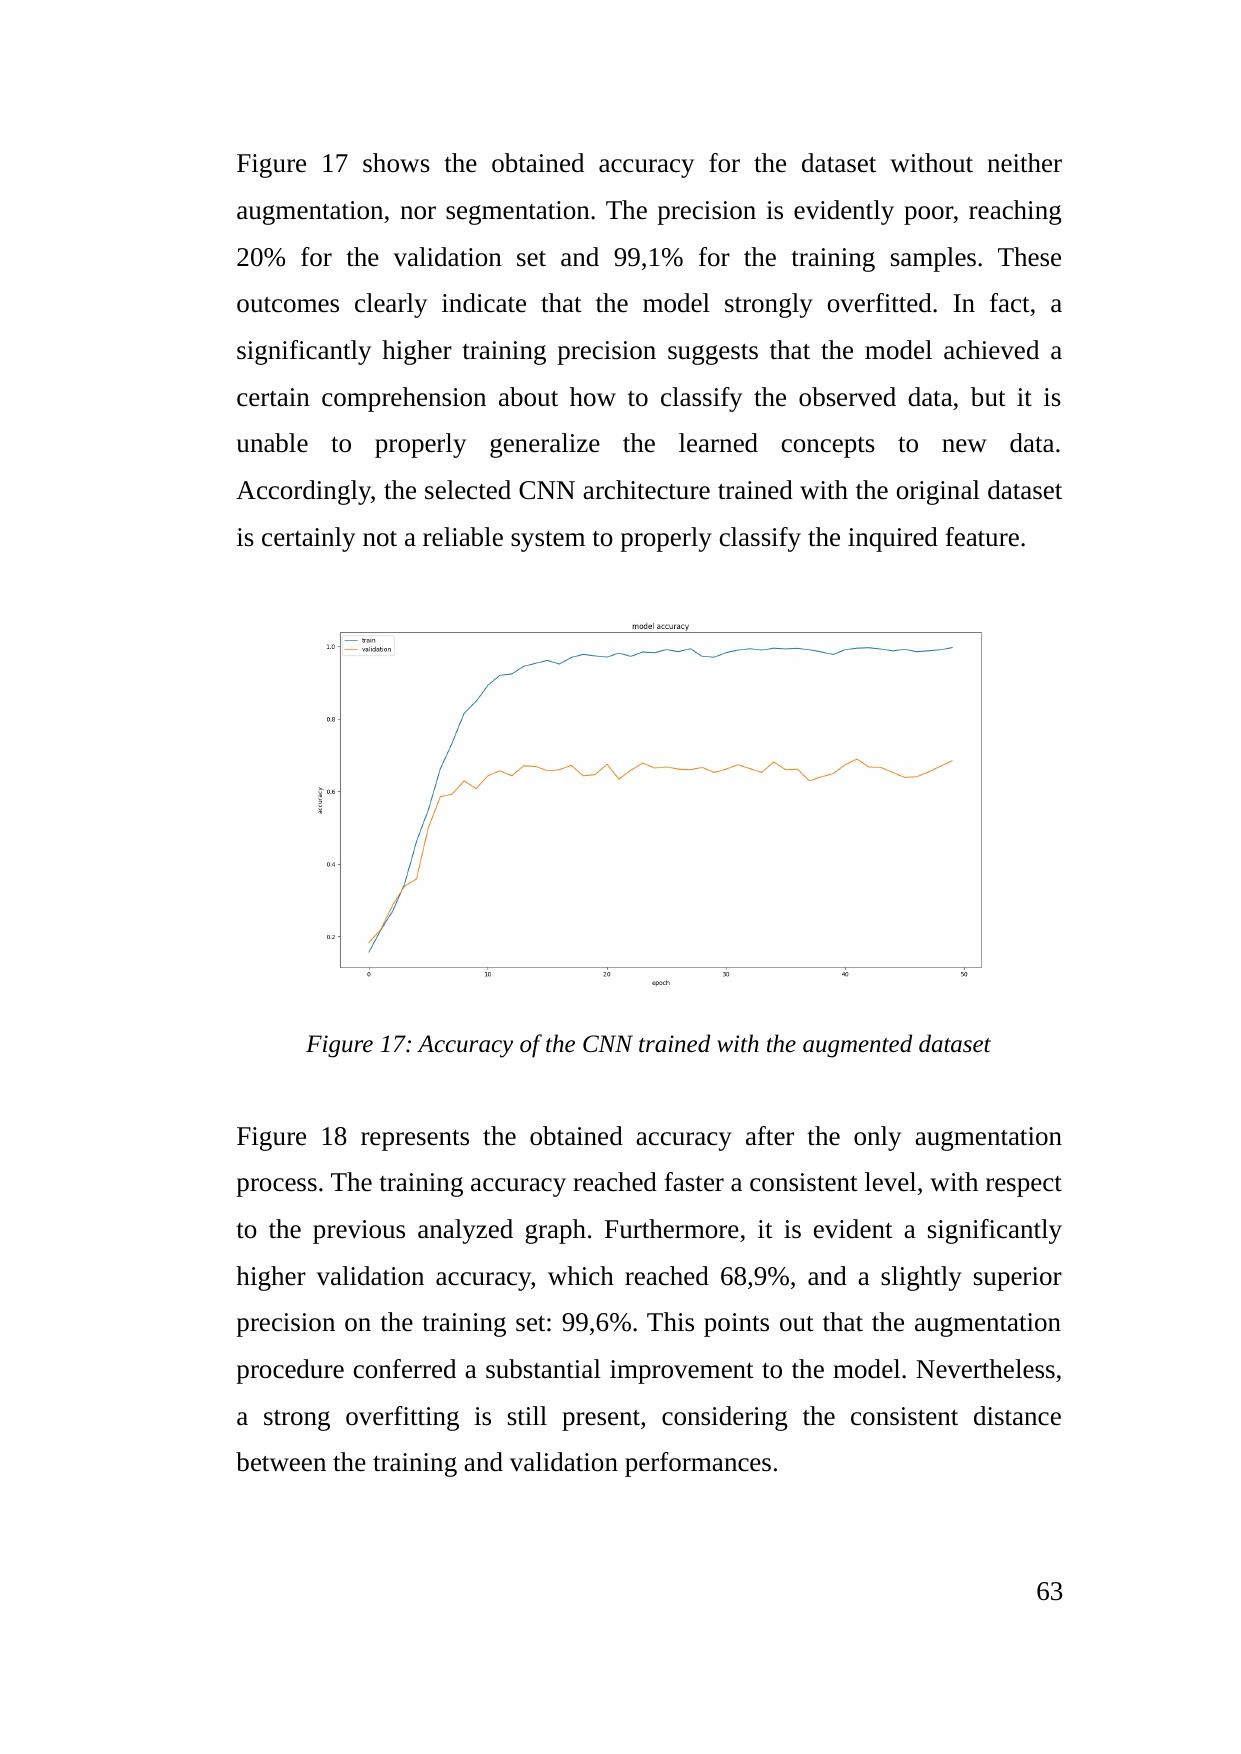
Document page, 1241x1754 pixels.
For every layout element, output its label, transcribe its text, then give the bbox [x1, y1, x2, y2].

picture [236, 580, 1063, 1015]
text Figure 18 represents the obtained accuracy after the only augmentation process. The training accuracy reached faster a consistent level, with respect to the previous analyzed graph. Furthermore, it is evident a significantly higher validation accuracy, which reached 68,9%, and a slightly superior precision on the training set: 99,6%. This points out that the augmentation procedure conferred a substantial improvement to the model. Nevertheless, a strong overfitting is still present, considering the consistent distance between the training and validation performances. [236, 1120, 1063, 1478]
text Figure 17 shows the obtained accuracy for the dataset without neither augmentation, nor segmentation. The precision is evidently poor, reaching 20% for the validation set and 99,1% for the training samples. These outcomes clearly indicate that the model strongly overfitted. In fact, a significantly higher training precision suggests that the model achieved a certain comprehension about how to classify the observed data, but it is unable to properly generalize the learned concepts to new data. Accordingly, the selected CNN architecture trained with the original dataset is certainly not a reliable system to properly classify the inquired feature. [236, 148, 1063, 552]
text Figure 17: Accuracy of the CNN trained with the augmented dataset [236, 1015, 1063, 1058]
